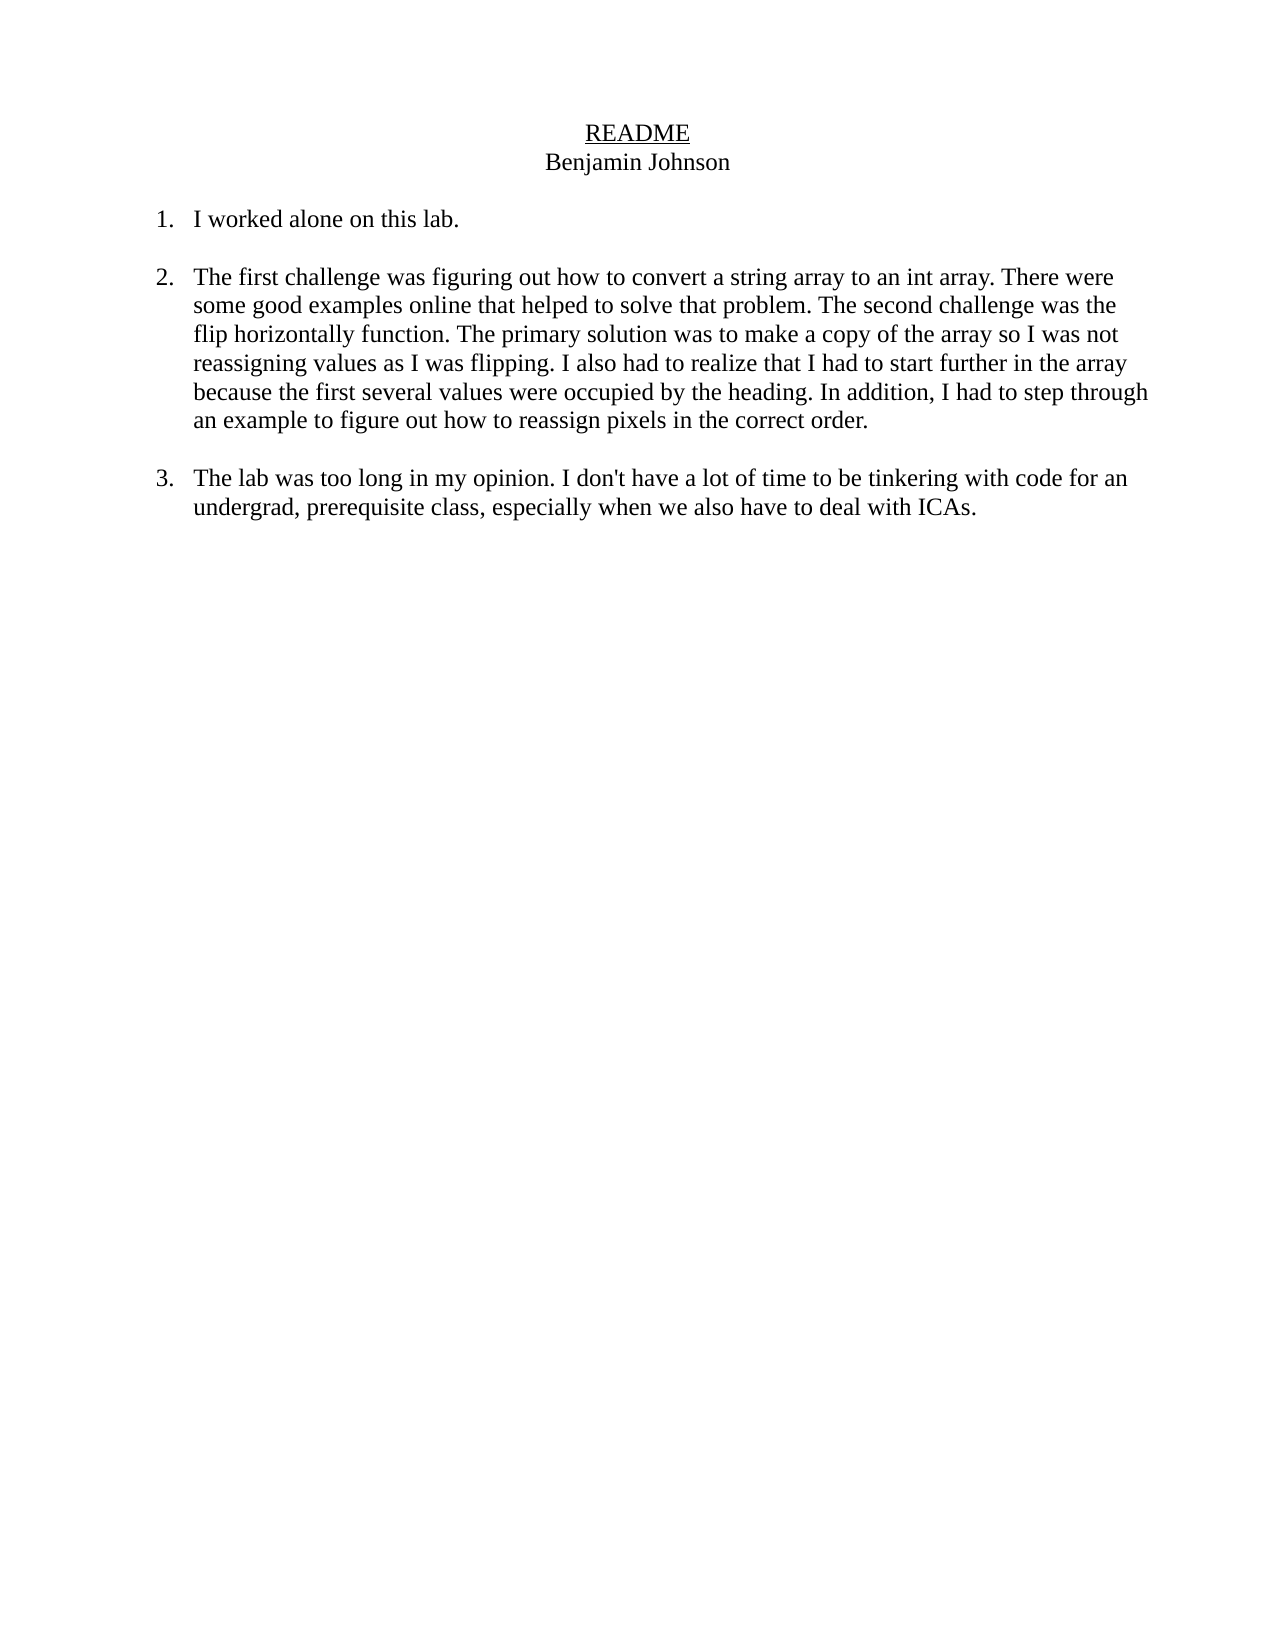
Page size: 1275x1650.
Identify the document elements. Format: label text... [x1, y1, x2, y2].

text README [118, 118, 1157, 147]
text Benjamin Johnson [118, 147, 1157, 176]
list I worked alone on this lab. [156, 204, 1157, 233]
list The lab was too long in my opinion. I don't have a lot of time to be tinkering with code for an undergrad, prerequisite class, especially when we also have to deal with ICAs. [156, 463, 1157, 521]
list The first challenge was figuring out how to convert a string array to an int array. There were some good examples online that helped to solve that problem. The second challenge was the flip horizontally function. The primary solution was to make a copy of the array so I was not reassigning values as I was flipping. I also had to realize that I had to start further in the array because the first several values were occupied by the heading. In addition, I had to step through an example to figure out how to reassign pixels in the correct order. [156, 262, 1157, 434]
